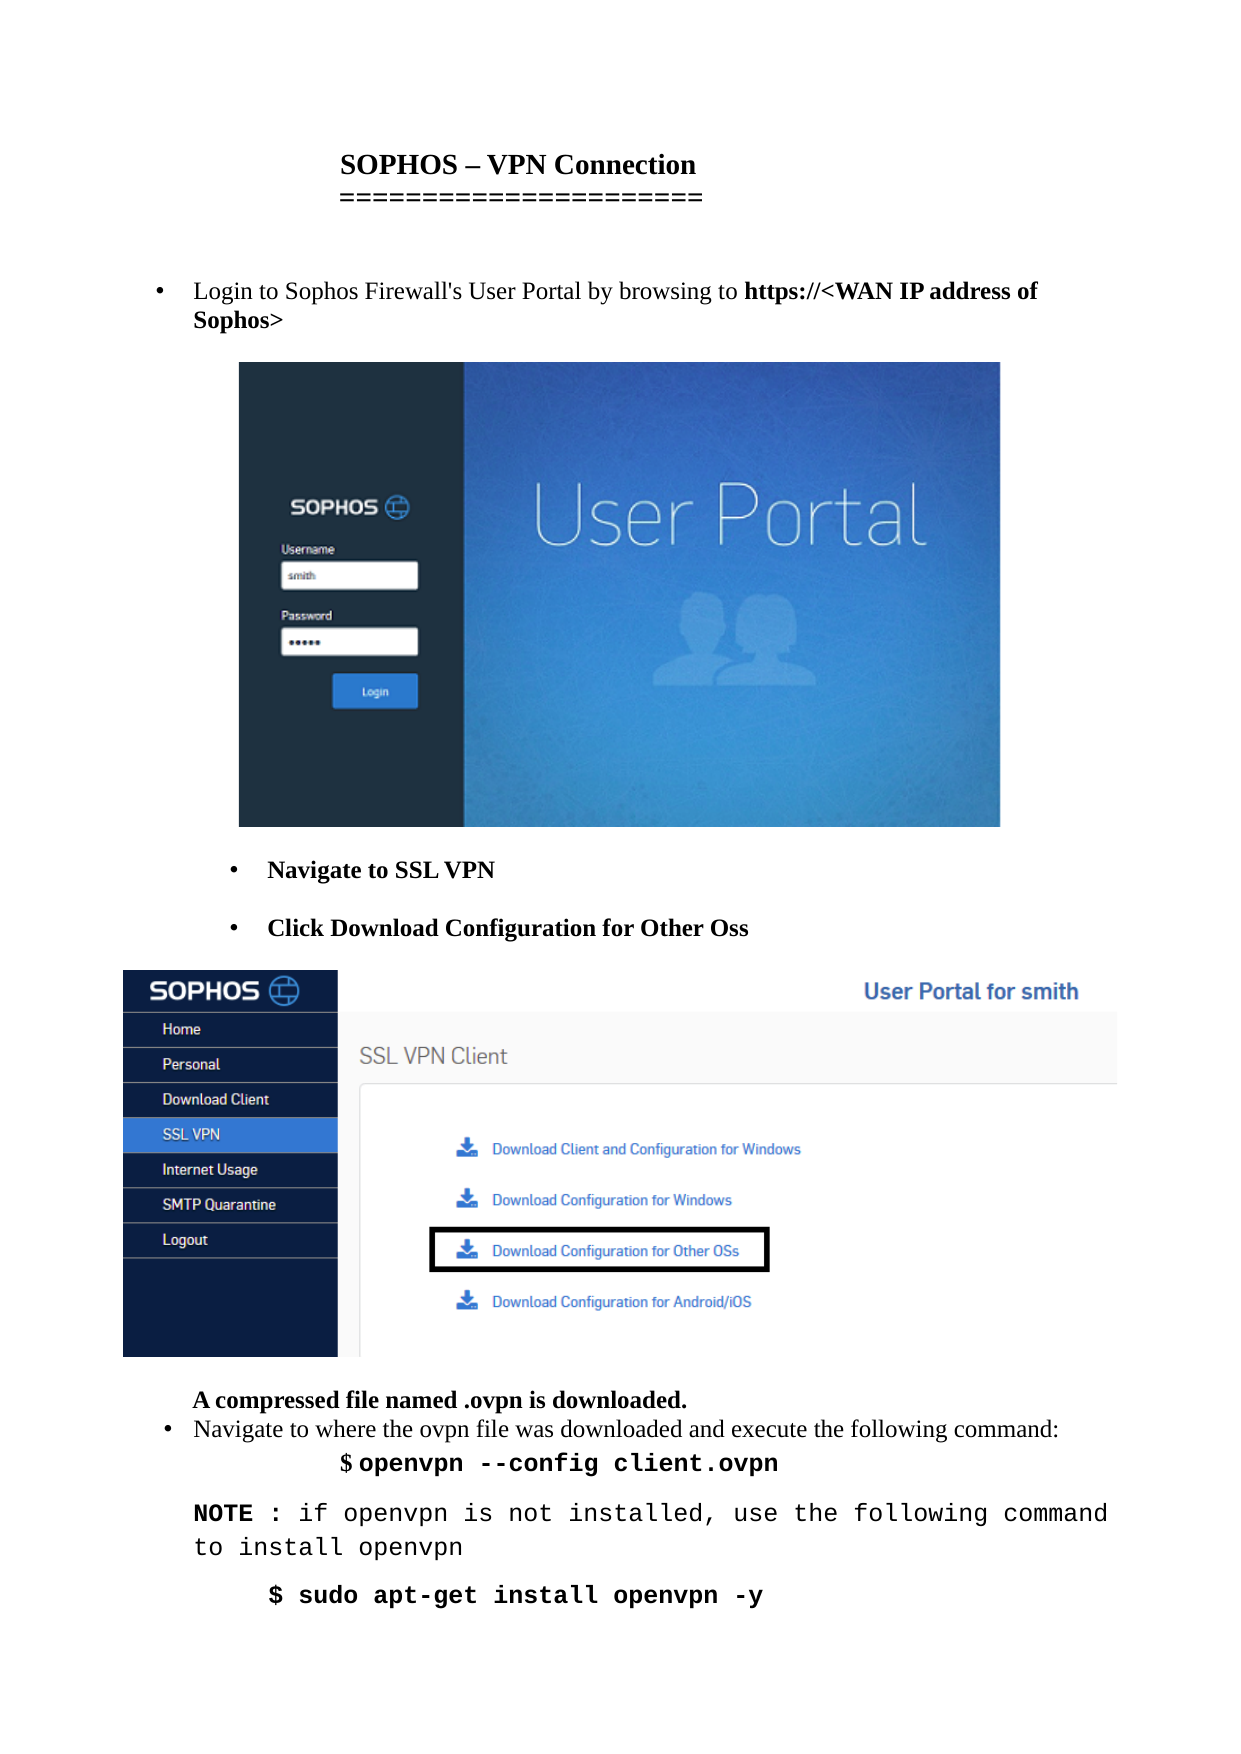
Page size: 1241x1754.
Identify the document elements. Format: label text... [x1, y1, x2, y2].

picture [238, 362, 1002, 827]
picture [123, 970, 1118, 1357]
list Login to Sophos Firewall's User Portal by browsing to https://<WAN IP address of Sophos> [156, 276, 1122, 334]
text A compressed file named .ovpn is downloaded. [118, 1385, 1122, 1414]
text ====================== [118, 180, 1122, 214]
list Navigate to where the ovpn file was downloaded and execute the following command: $ openvpn --config client.ovpn [164, 1414, 1122, 1479]
list $ sudo apt-get install openvpn -y [231, 1583, 1122, 1611]
list Click Download Configuration for Other Oss [229, 913, 1122, 942]
list NOTE : if openvpn is not installed, use the following command to install openvpn [164, 1500, 1122, 1562]
text SOPHOS – VPN Connection [118, 147, 1122, 180]
list Navigate to SSL VPN [229, 855, 1122, 884]
